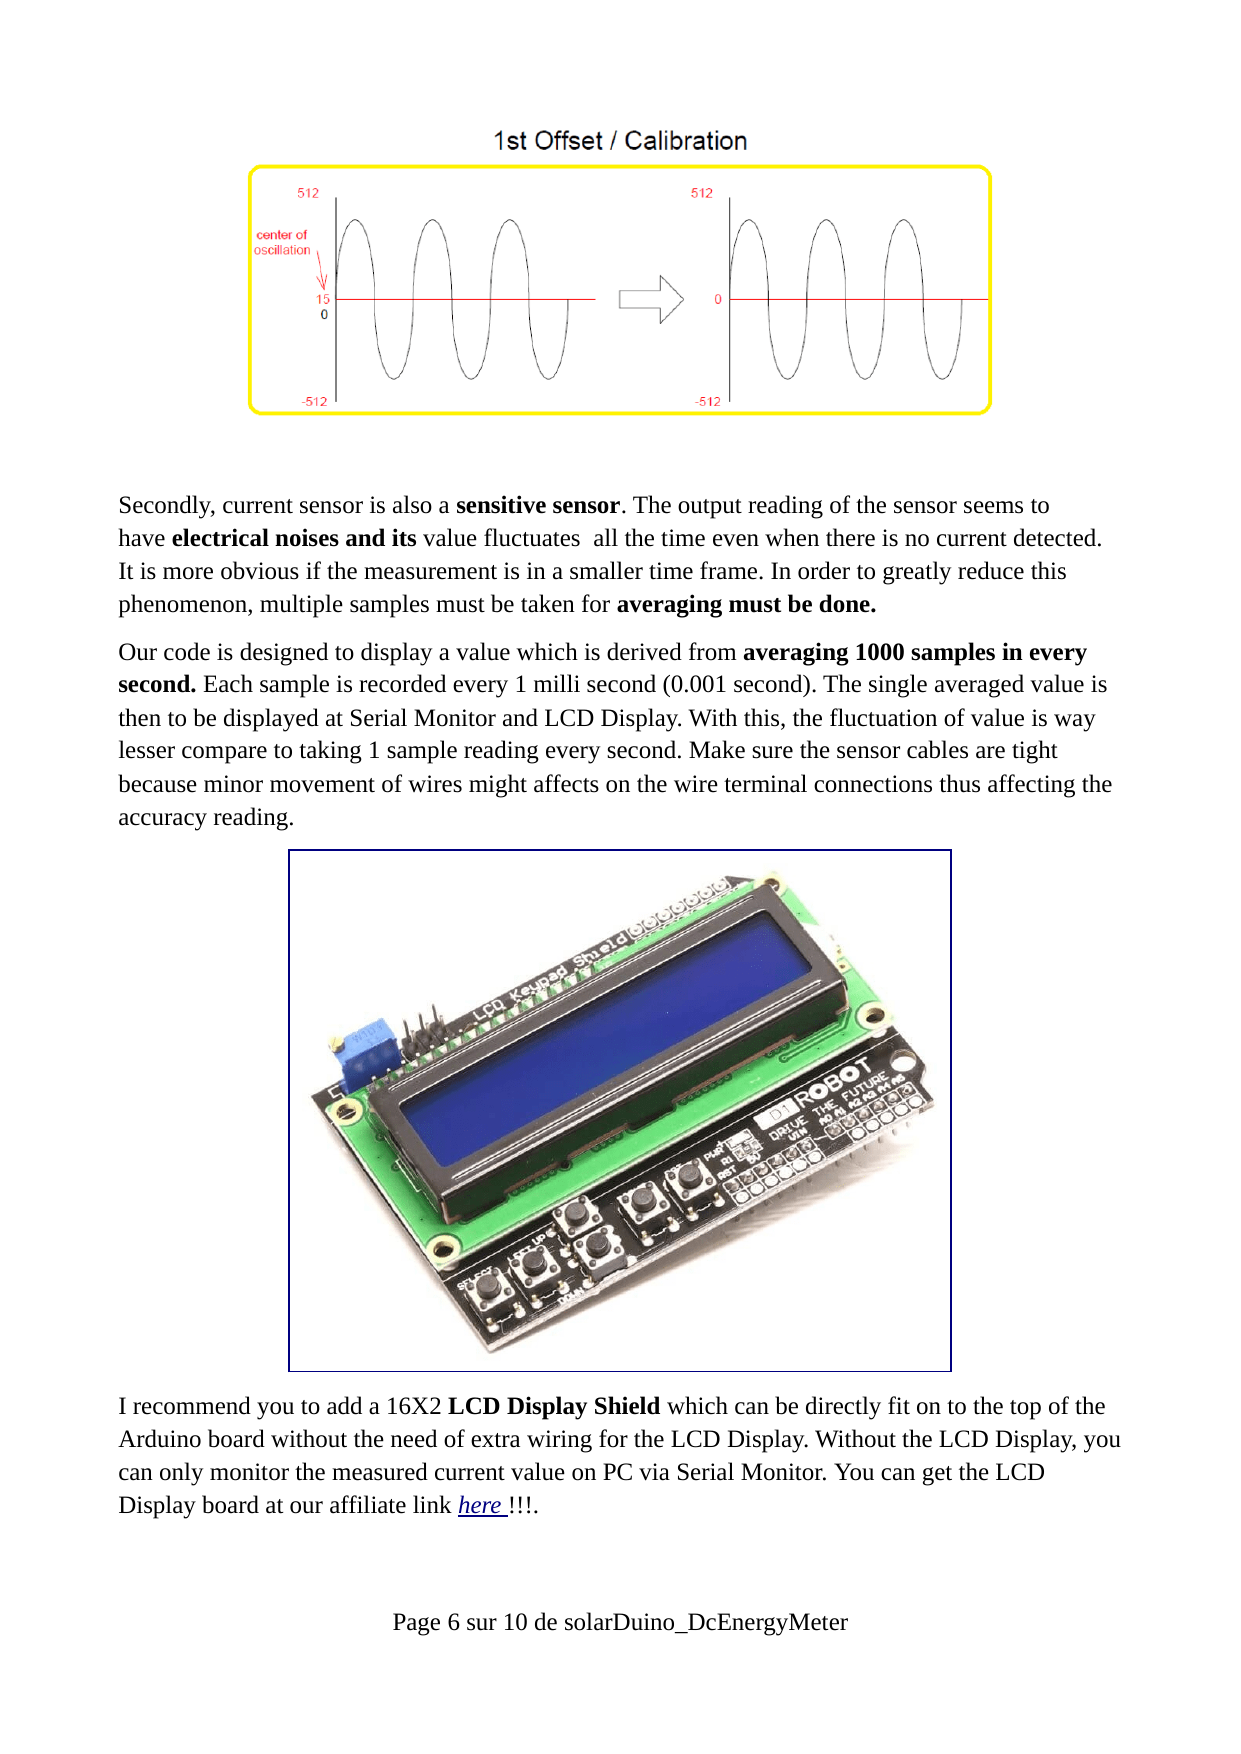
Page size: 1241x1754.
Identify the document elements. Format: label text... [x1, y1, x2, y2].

text Our code is designed to display a value which is derived from averaging 1000 samples in every second. Each sample is recorded every 1 milli second (0.001 second). The single averaged value is then to be displayed at Serial Monitor and LCD Display. With this, the fluctuation of value is way lesser compare to taking 1 sample reading every second. Make sure the sensor cables are tight because minor movement of wires might affects on the wire terminal connections thus affecting the accuracy reading. [118, 637, 1122, 830]
text Secondly, current sensor is also a sensitive sensor. The output reading of the sensor seems to have electrical noises and its value fluctuates all the time even when there is no current detected. It is more obvious if the measurement is in a smaller time frame. In order to greatly reduce this phenomenon, multiple samples must be taken for averaging must be done. [118, 490, 1122, 618]
picture [290, 851, 950, 1371]
picture [245, 118, 995, 424]
text I recommend you to add a 16X2 LCD Display Shield which can be directly fit on to the top of the Arduino board without the need of extra wiring for the LCD Display. Without the LCD Display, you can only monitor the measured current value on PC via Serial Monitor. You can get the LCD Display board at our affiliate link here !!!. [118, 1391, 1122, 1519]
